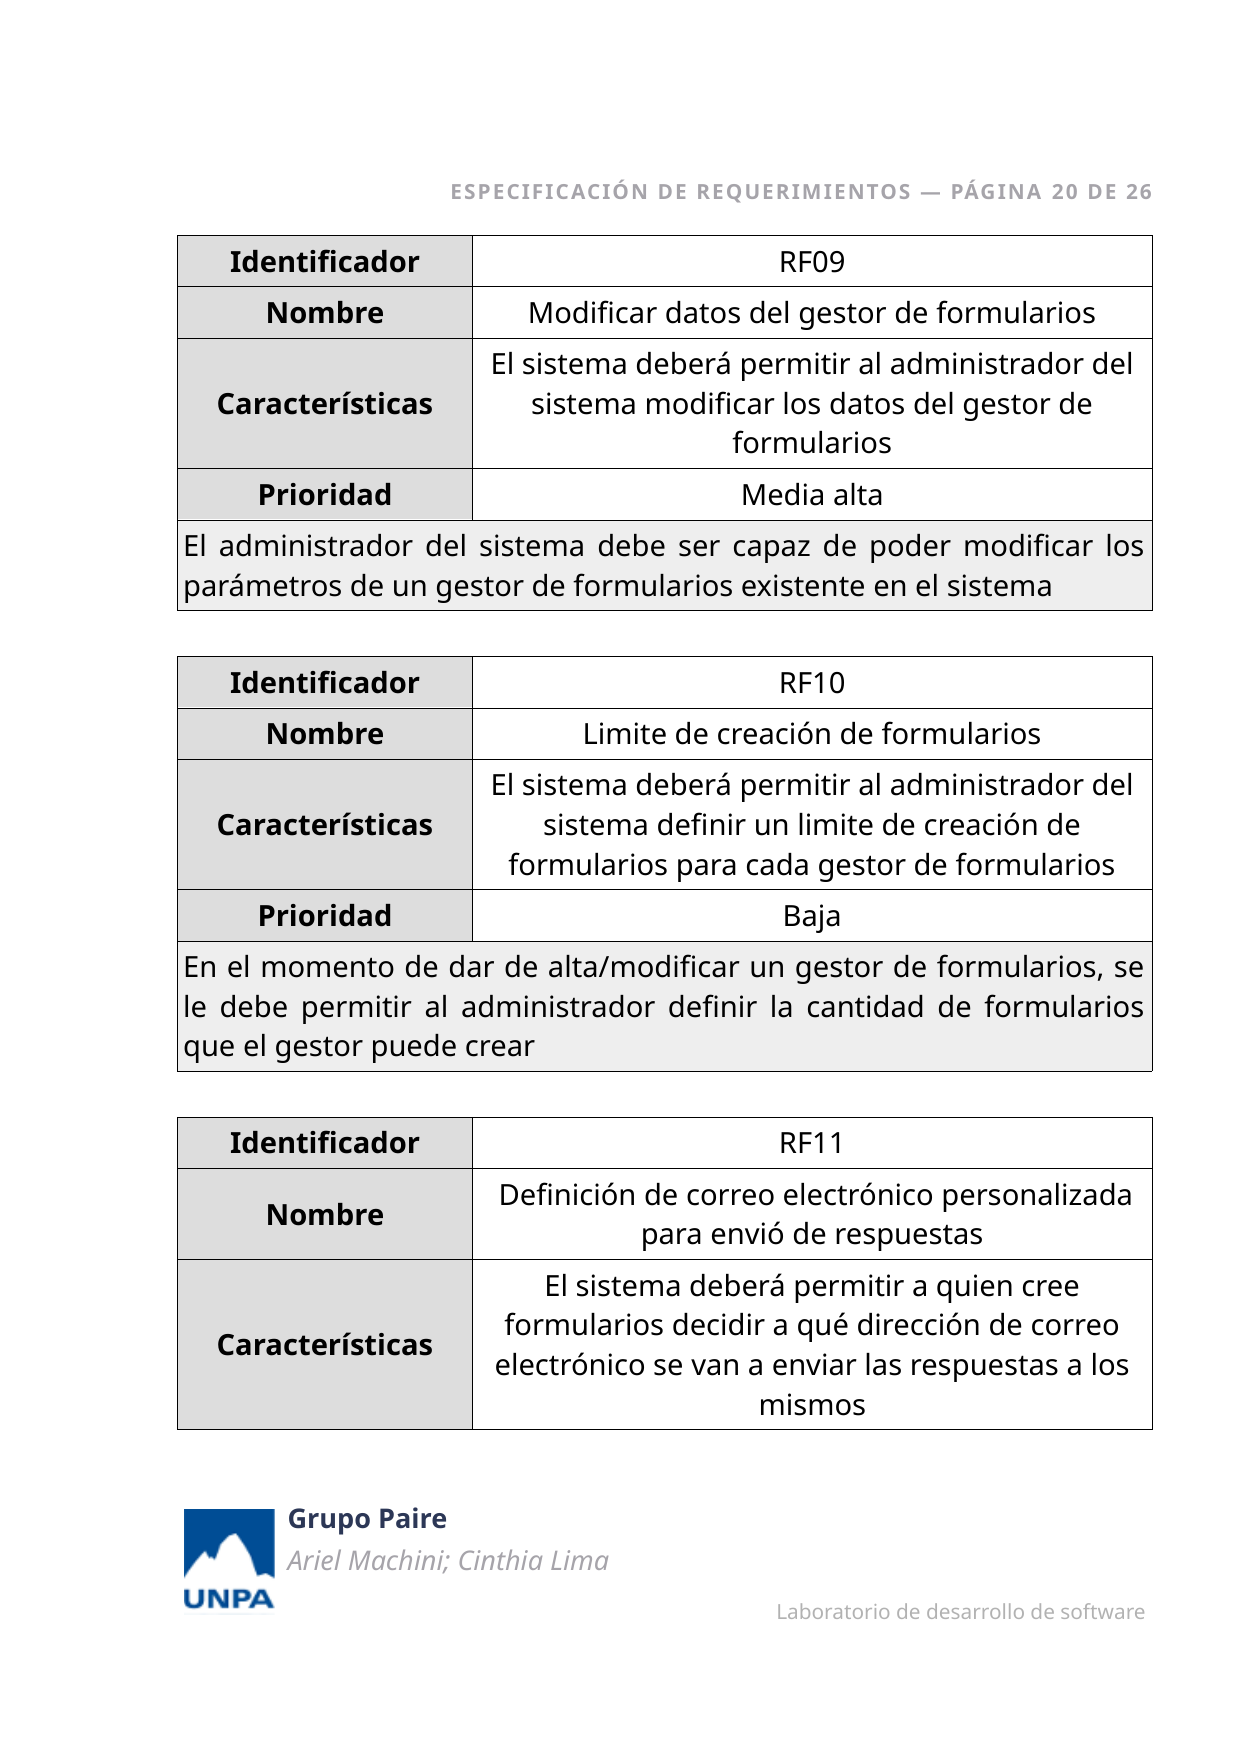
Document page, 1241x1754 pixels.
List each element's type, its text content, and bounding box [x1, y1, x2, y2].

table_cell Baja [473, 890, 1152, 941]
table_cell Media alta [473, 469, 1152, 519]
table_header RF11 [473, 1118, 1152, 1168]
picture [184, 1509, 275, 1615]
table_cell El sistema deberá permitir al administrador del sistema definir un limite de creación de formularios para cada gestor de formularios [473, 760, 1152, 889]
table_cell Prioridad [178, 469, 472, 519]
table_cell Nombre [178, 287, 472, 338]
table_cell Nombre [178, 1169, 472, 1259]
table_header Identificador [178, 236, 472, 286]
table_cell Definición de correo electrónico personalizada para envió de respuestas [473, 1169, 1152, 1259]
table_header Identificador [178, 657, 472, 707]
table_cell El sistema deberá permitir al administrador del sistema modificar los datos del gestor de formularios [473, 339, 1152, 468]
table_cell Modificar datos del gestor de formularios [473, 287, 1152, 338]
table_cell Nombre [178, 709, 472, 759]
table_cell Limite de creación de formularios [473, 709, 1152, 759]
table_cell Características [178, 1260, 472, 1429]
table_cell Prioridad [178, 890, 472, 941]
table_header RF10 [473, 657, 1152, 707]
table_cell El administrador del sistema debe ser capaz de poder modificar los parámetros de un gestor de formularios existente en el sistema [178, 521, 1152, 610]
table_cell En el momento de dar de alta/modificar un gestor de formularios, se le debe permitir al administrador definir la cantidad de formularios que el gestor puede crear [178, 942, 1152, 1071]
table_header Identificador [178, 1118, 472, 1168]
table_cell El sistema deberá permitir a quien cree formularios decidir a qué dirección de correo electrónico se van a enviar las respuestas a los mismos [473, 1260, 1152, 1429]
table_cell Características [178, 339, 472, 468]
table_header RF09 [473, 236, 1152, 286]
table_cell Características [178, 760, 472, 889]
